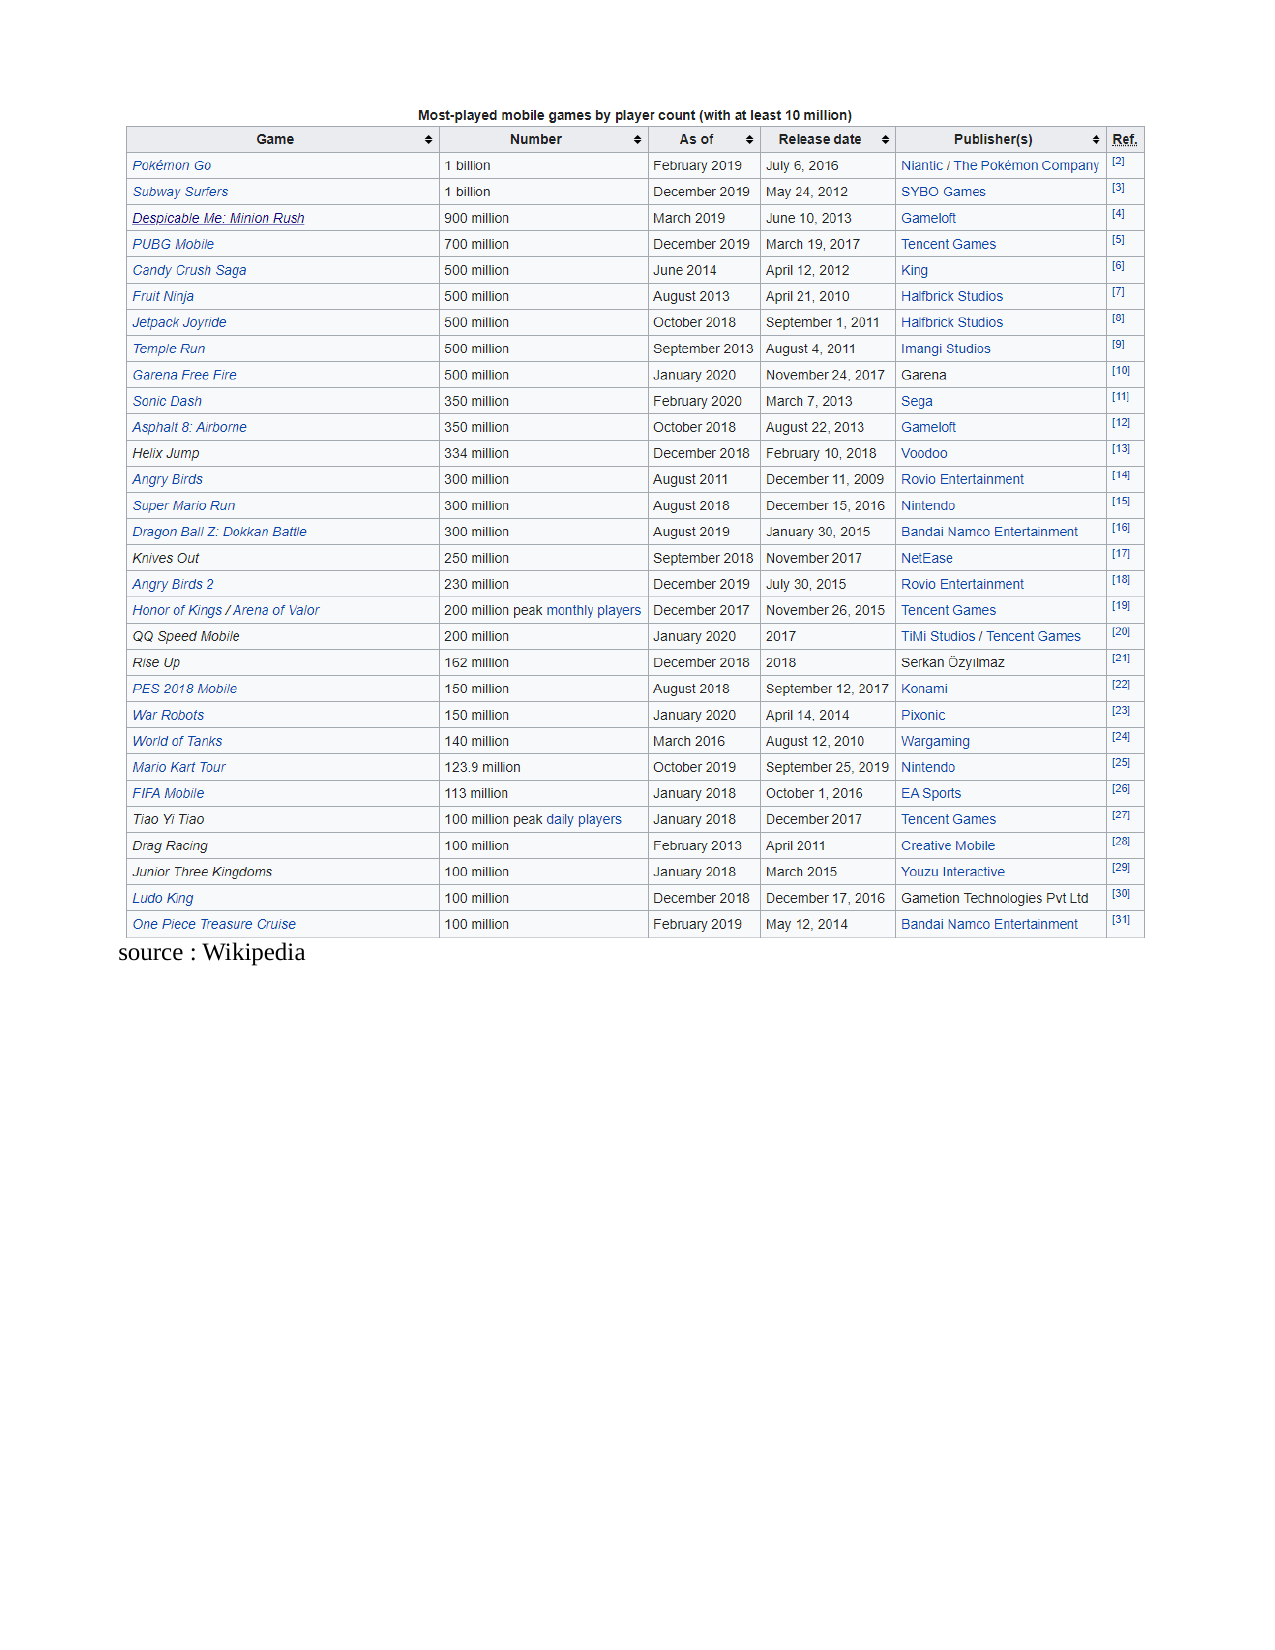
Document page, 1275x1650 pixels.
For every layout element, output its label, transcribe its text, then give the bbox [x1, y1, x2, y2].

text source : Wikipedia [118, 938, 1157, 966]
picture [118, 101, 1157, 938]
